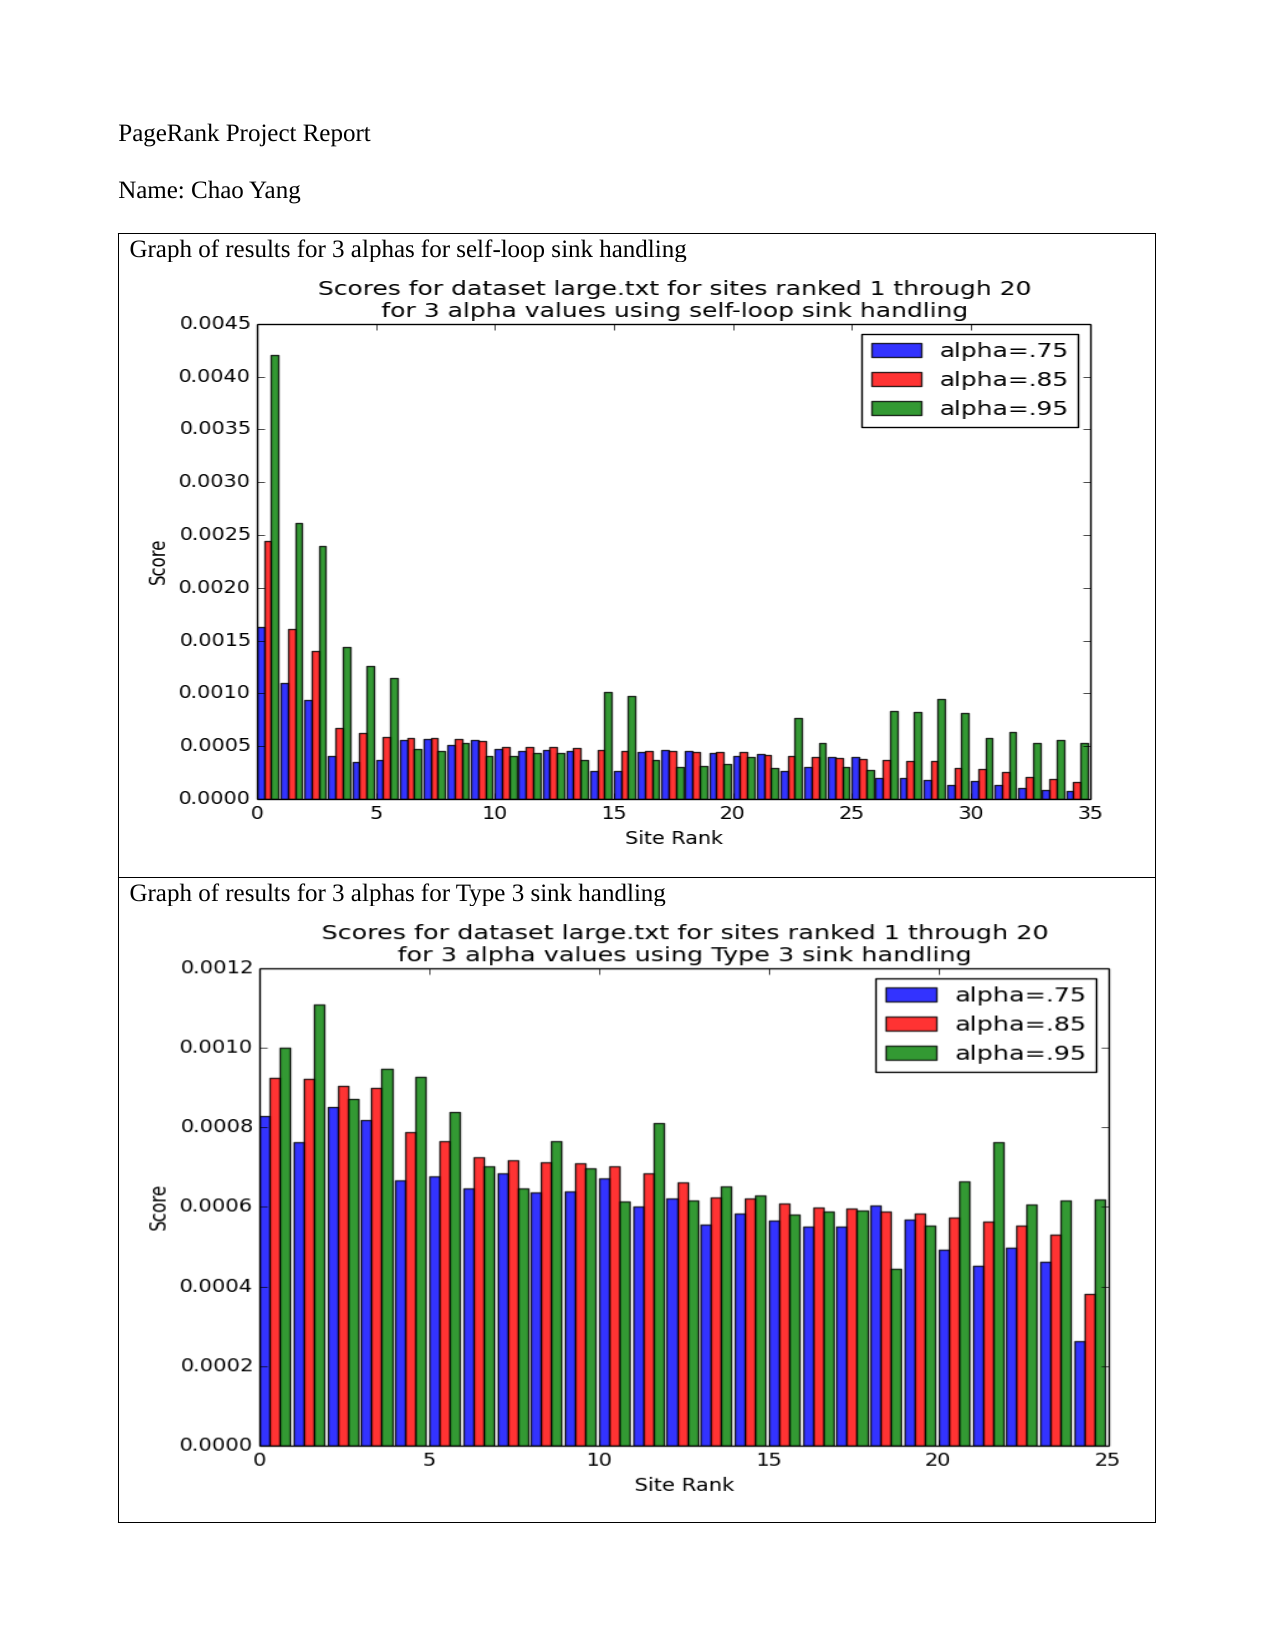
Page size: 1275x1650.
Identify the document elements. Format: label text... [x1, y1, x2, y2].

table_header Graph of results for 3 alphas for self-loop sink handling [119, 234, 1155, 877]
table_cell Graph of results for 3 alphas for Type 3 sink handling [119, 878, 1155, 1522]
text PageRank Project Report [118, 118, 1157, 176]
text Name: Chao Yang [118, 176, 1157, 204]
